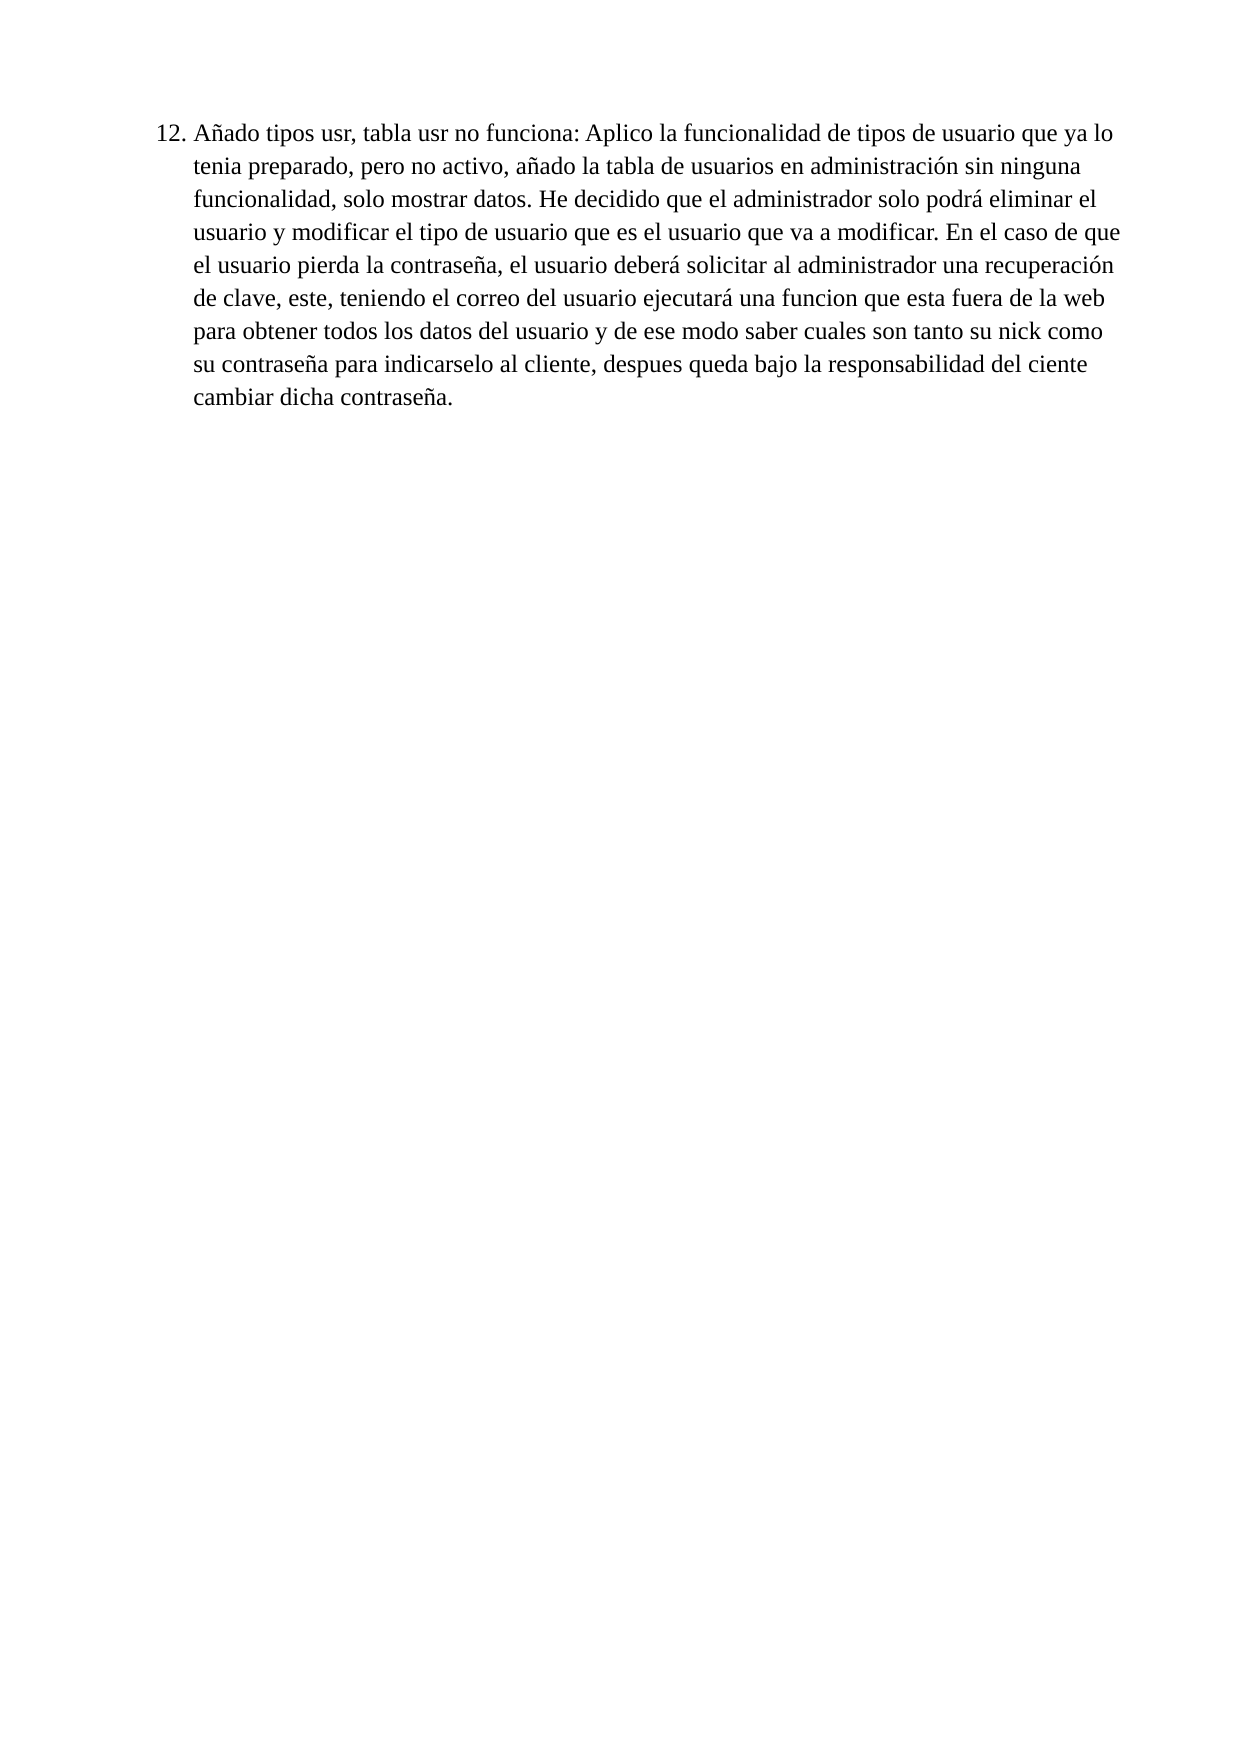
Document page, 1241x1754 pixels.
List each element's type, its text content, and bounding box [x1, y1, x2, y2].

list Añado tipos usr, tabla usr no funciona: Aplico la funcionalidad de tipos de usuario que ya lo tenia preparado, pero no activo, añado la tabla de usuarios en administración sin ninguna funcionalidad, solo mostrar datos. He decidido que el administrador solo podrá eliminar el usuario y modificar el tipo de usuario que es el usuario que va a modificar. En el caso de que el usuario pierda la contraseña, el usuario deberá solicitar al administrador una recuperación de clave, este, teniendo el correo del usuario ejecutará una funcion que esta fuera de la web para obtener todos los datos del usuario y de ese modo saber cuales son tanto su nick como su contraseña para indicarselo al cliente, despues queda bajo la responsabilidad del ciente cambiar dicha contraseña. [156, 118, 1122, 411]
